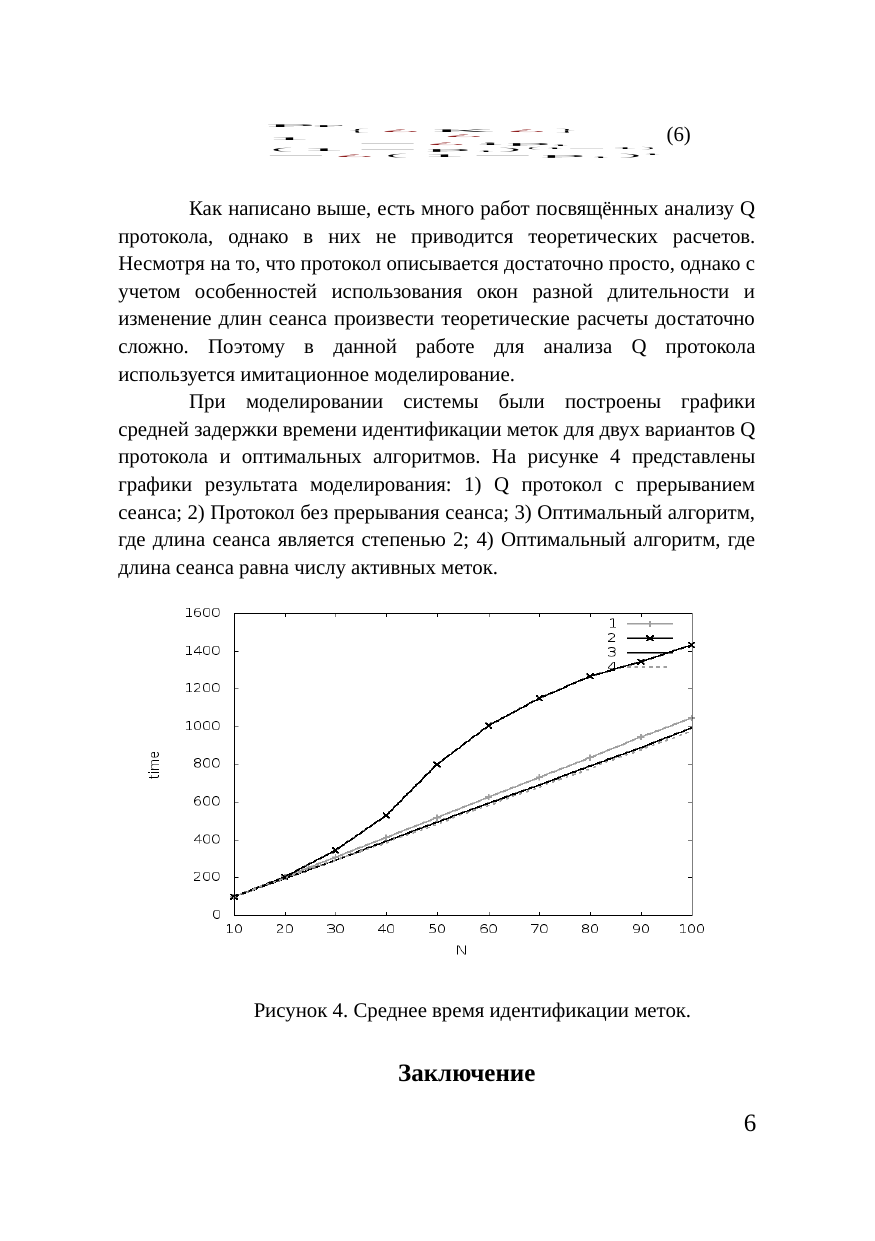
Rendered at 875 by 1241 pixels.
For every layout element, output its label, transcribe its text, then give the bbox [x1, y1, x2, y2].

text Как написано выше, есть много работ посвящённых анализу Q протокола, однако в них не приводится теоретических расчетов. Несмотря на то, что протокол описывается достаточно просто, однако с учетом особенностей использования окон разной длительности и изменение длин сеанса произвести теоретические расчеты достаточно сложно. Поэтому в данной работе для анализа Q протокола используется имитационное моделирование. [118, 196, 756, 386]
text Рисунок 4. Среднее время идентификации меток. [118, 998, 756, 1022]
text Заключение [118, 1058, 756, 1087]
text При моделировании системы были построены графики средней задержки времени идентификации меток для двух вариантов Q протокола и оптимальных алгоритмов. На рисунке 4 представлены графики результата моделирования: 1) Q протокол с прерыванием сеанса; 2) Протокол без прерывания сеанса; 3) Оптимальный алгоритм, где длина сеанса является степенью 2; 4) Оптимальный алгоритм, где длина сеанса равна числу активных меток. [118, 389, 756, 579]
text (6) [118, 118, 756, 159]
